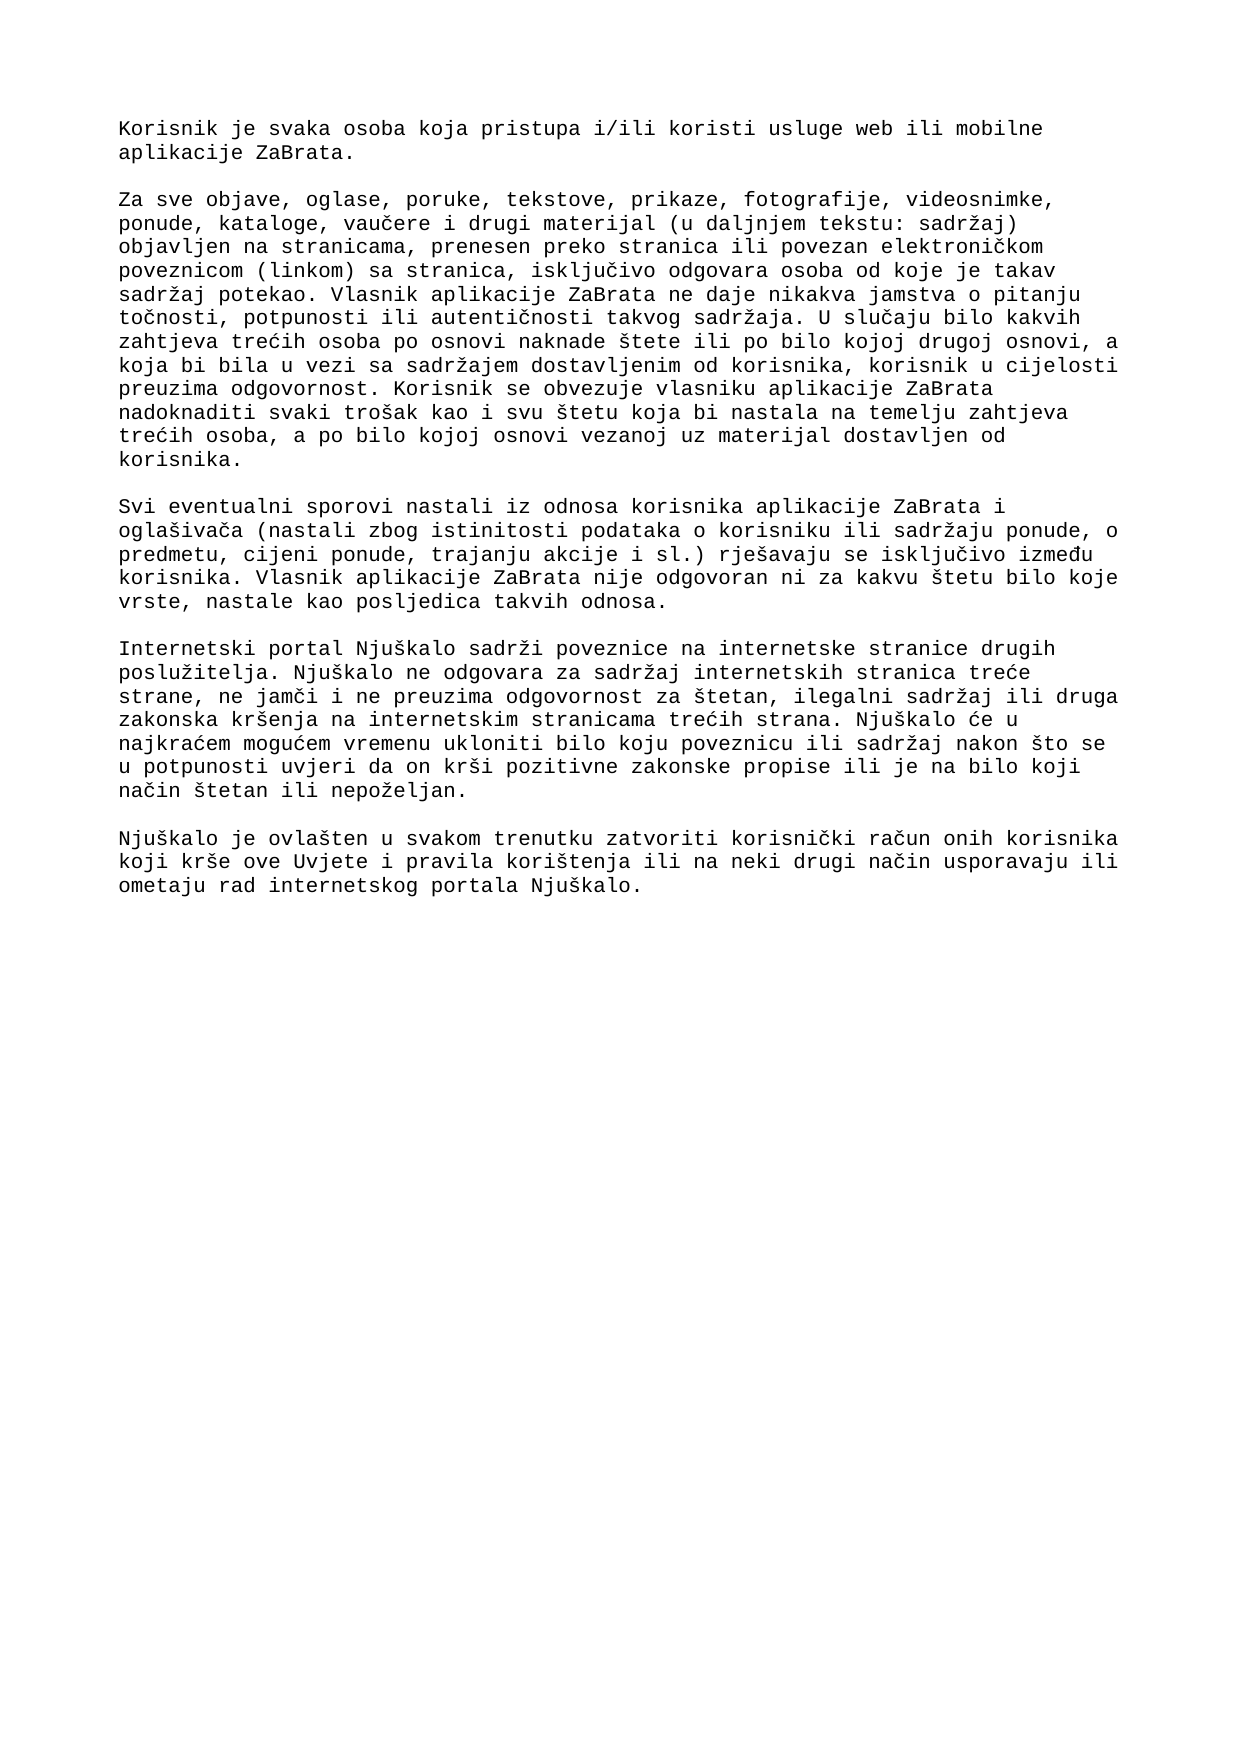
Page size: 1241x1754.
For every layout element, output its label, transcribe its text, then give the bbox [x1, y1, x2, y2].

text Korisnik je svaka osoba koja pristupa i/ili koristi usluge web ili mobilne aplikacije ZaBrata. [118, 118, 1122, 165]
text Njuškalo je ovlašten u svakom trenutku zatvoriti korisnički račun onih korisnika koji krše ove Uvjete i pravila korištenja ili na neki drugi način usporavaju ili ometaju rad internetskog portala Njuškalo. [118, 827, 1122, 898]
text Internetski portal Njuškalo sadrži poveznice na internetske stranice drugih poslužitelja. Njuškalo ne odgovara za sadržaj internetskih stranica treće strane, ne jamči i ne preuzima odgovornost za štetan, ilegalni sadržaj ili druga zakonska kršenja na internetskim stranicama trećih strana. Njuškalo će u najkraćem mogućem vremenu ukloniti bilo koju poveznicu ili sadržaj nakon što se u potpunosti uvjeri da on krši pozitivne zakonske propise ili je na bilo koji način štetan ili nepoželjan. [118, 638, 1122, 804]
text Svi eventualni sporovi nastali iz odnosa korisnika aplikacije ZaBrata i oglašivača (nastali zbog istinitosti podataka o korisniku ili sadržaju ponude, o predmetu, cijeni ponude, trajanju akcije i sl.) rješavaju se isključivo između korisnika. Vlasnik aplikacije ZaBrata nije odgovoran ni za kakvu štetu bilo koje vrste, nastale kao posljedica takvih odnosa. [118, 496, 1122, 615]
text Za sve objave, oglase, poruke, tekstove, prikaze, fotografije, videosnimke, ponude, kataloge, vaučere i drugi materijal (u daljnjem tekstu: sadržaj) objavljen na stranicama, prenesen preko stranica ili povezan elektroničkom poveznicom (linkom) sa stranica, isključivo odgovara osoba od koje je takav sadržaj potekao. Vlasnik aplikacije ZaBrata ne daje nikakva jamstva o pitanju točnosti, potpunosti ili autentičnosti takvog sadržaja. U slučaju bilo kakvih zahtjeva trećih osoba po osnovi naknade štete ili po bilo kojoj drugoj osnovi, a koja bi bila u vezi sa sadržajem dostavljenim od korisnika, korisnik u cijelosti preuzima odgovornost. Korisnik se obvezuje vlasniku aplikacije ZaBrata nadoknaditi svaki trošak kao i svu štetu koja bi nastala na temelju zahtjeva trećih osoba, a po bilo kojoj osnovi vezanoj uz materijal dostavljen od korisnika. [118, 189, 1122, 473]
